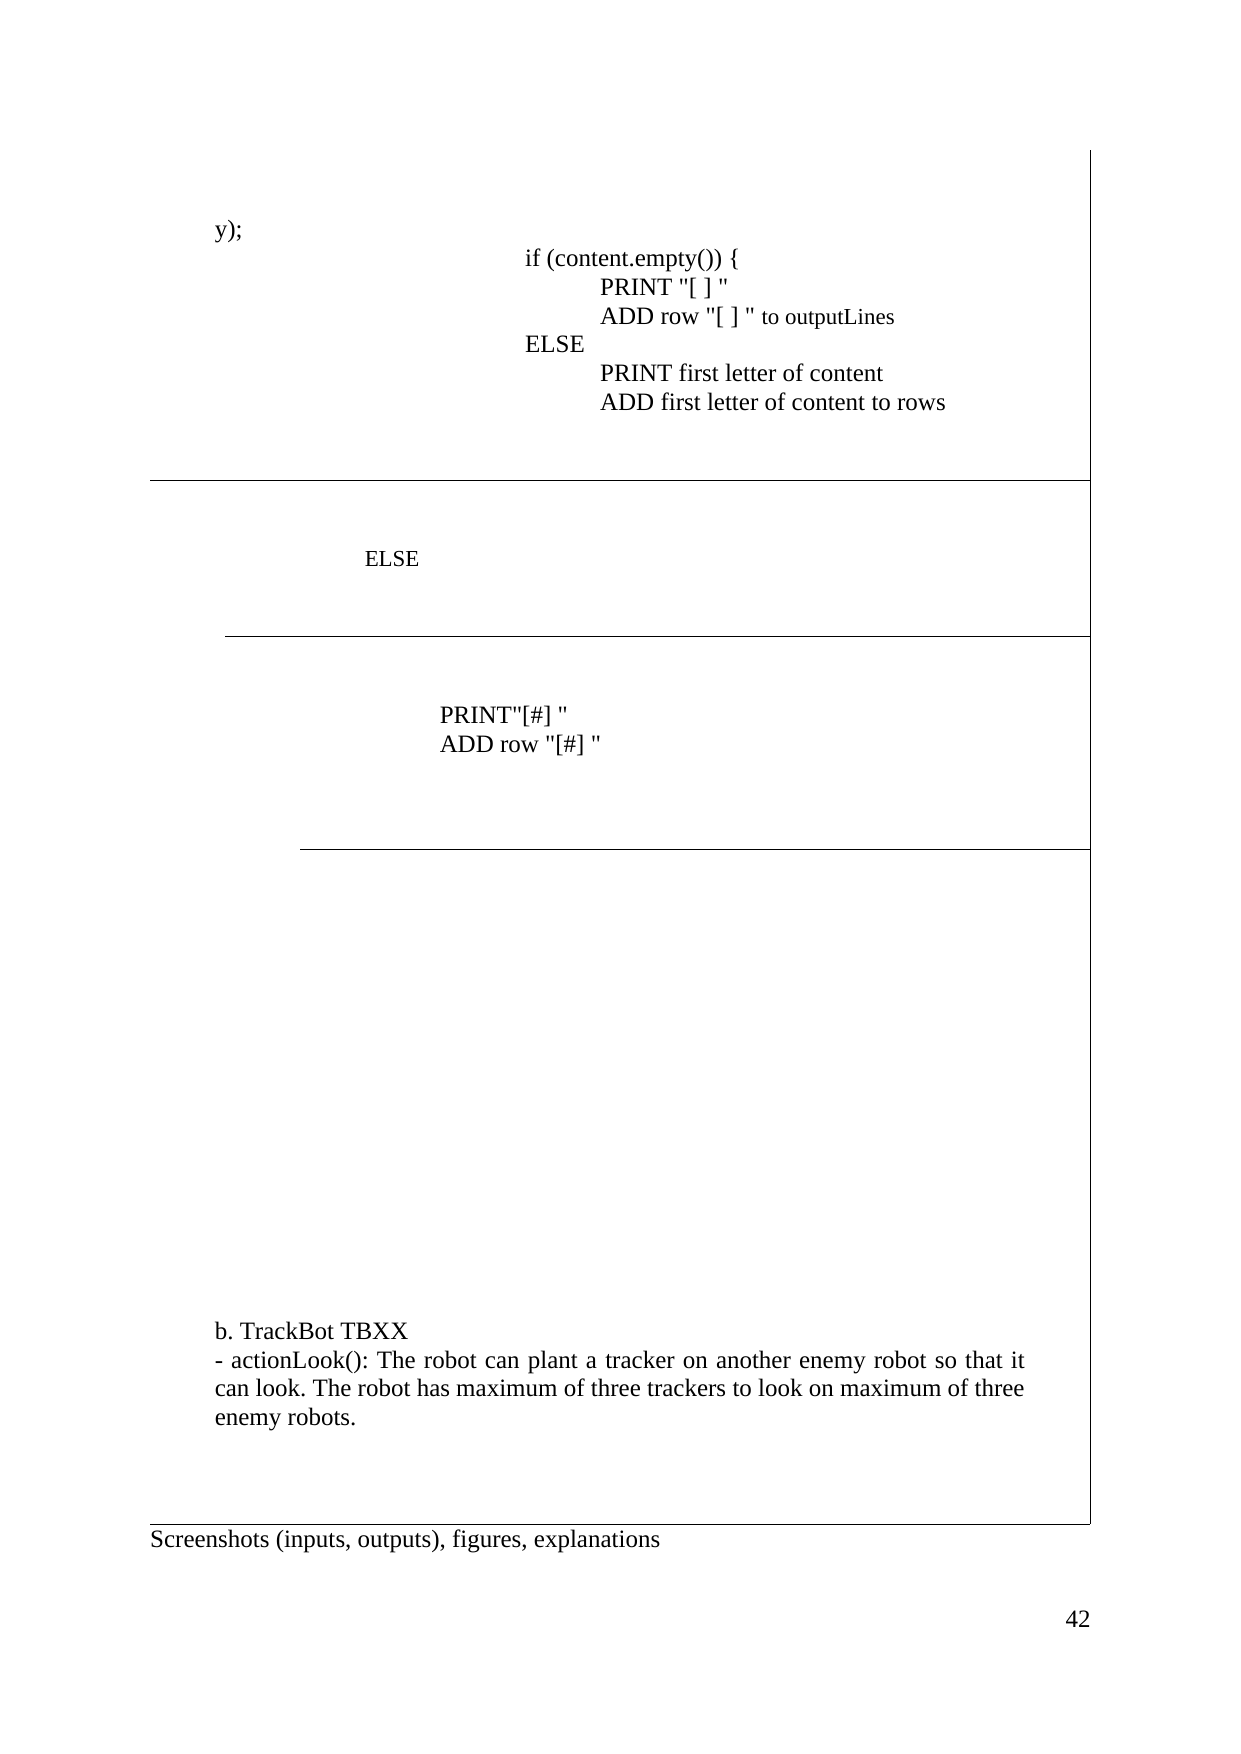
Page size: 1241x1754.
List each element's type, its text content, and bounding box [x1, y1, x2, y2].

text y); if (content.empty()) { PRINT "[ ] " ADD row "[ ] " to outputLines ELSE PRINT first letter of content ADD first letter of content to rows [150, 150, 1090, 480]
text PRINT"[#] " ADD row "[#] " [300, 636, 1090, 849]
text - actionLook(): The robot can plant a tracker on another enemy robot so that it can look. The robot has maximum of three trackers to look on maximum of three enemy robots. [150, 1345, 1090, 1431]
text Screenshots (inputs, outputs), figures, explanations [150, 1524, 1090, 1553]
text b. TrackBot TBXX [150, 1316, 1090, 1345]
text ELSE [225, 480, 1090, 636]
